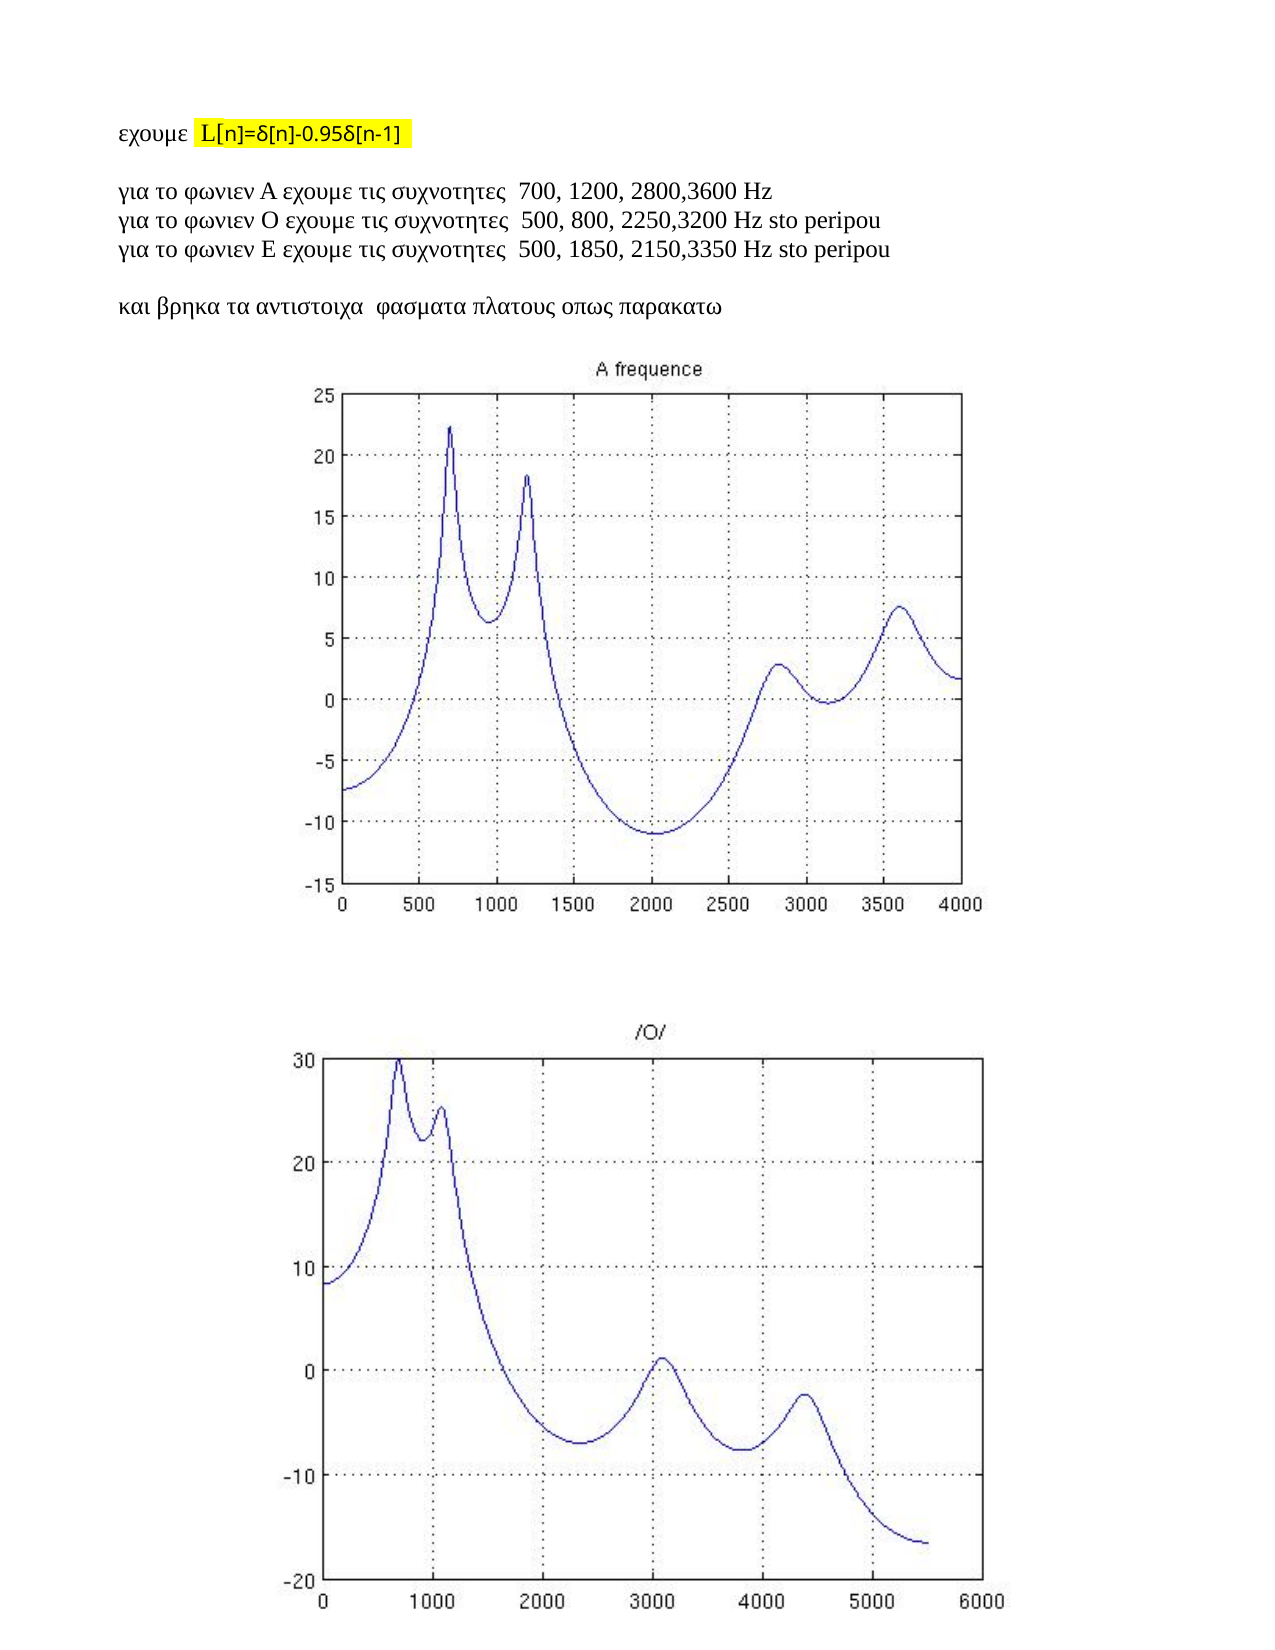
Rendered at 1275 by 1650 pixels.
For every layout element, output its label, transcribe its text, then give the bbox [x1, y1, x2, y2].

text εχουμε L[n]=δ[n]-0.95δ[n-1] [118, 118, 1157, 148]
picture [211, 1010, 1064, 1649]
picture [237, 348, 1038, 949]
text για το φωνιεν Α εχουμε τις συχνοτητες 700, 1200, 2800,3600 Hz [118, 176, 1157, 205]
text για το φωνιεν E εχουμε τις συχνοτητες 500, 1850, 2150,3350 Hz sto peripou [118, 234, 1157, 263]
text για το φωνιεν O εχουμε τις συχνοτητες 500, 800, 2250,3200 Hz sto peripou [118, 205, 1157, 234]
text και βρηκα τα αντιστοιχα φασματα πλατους οπως παρακατω [118, 291, 1157, 320]
